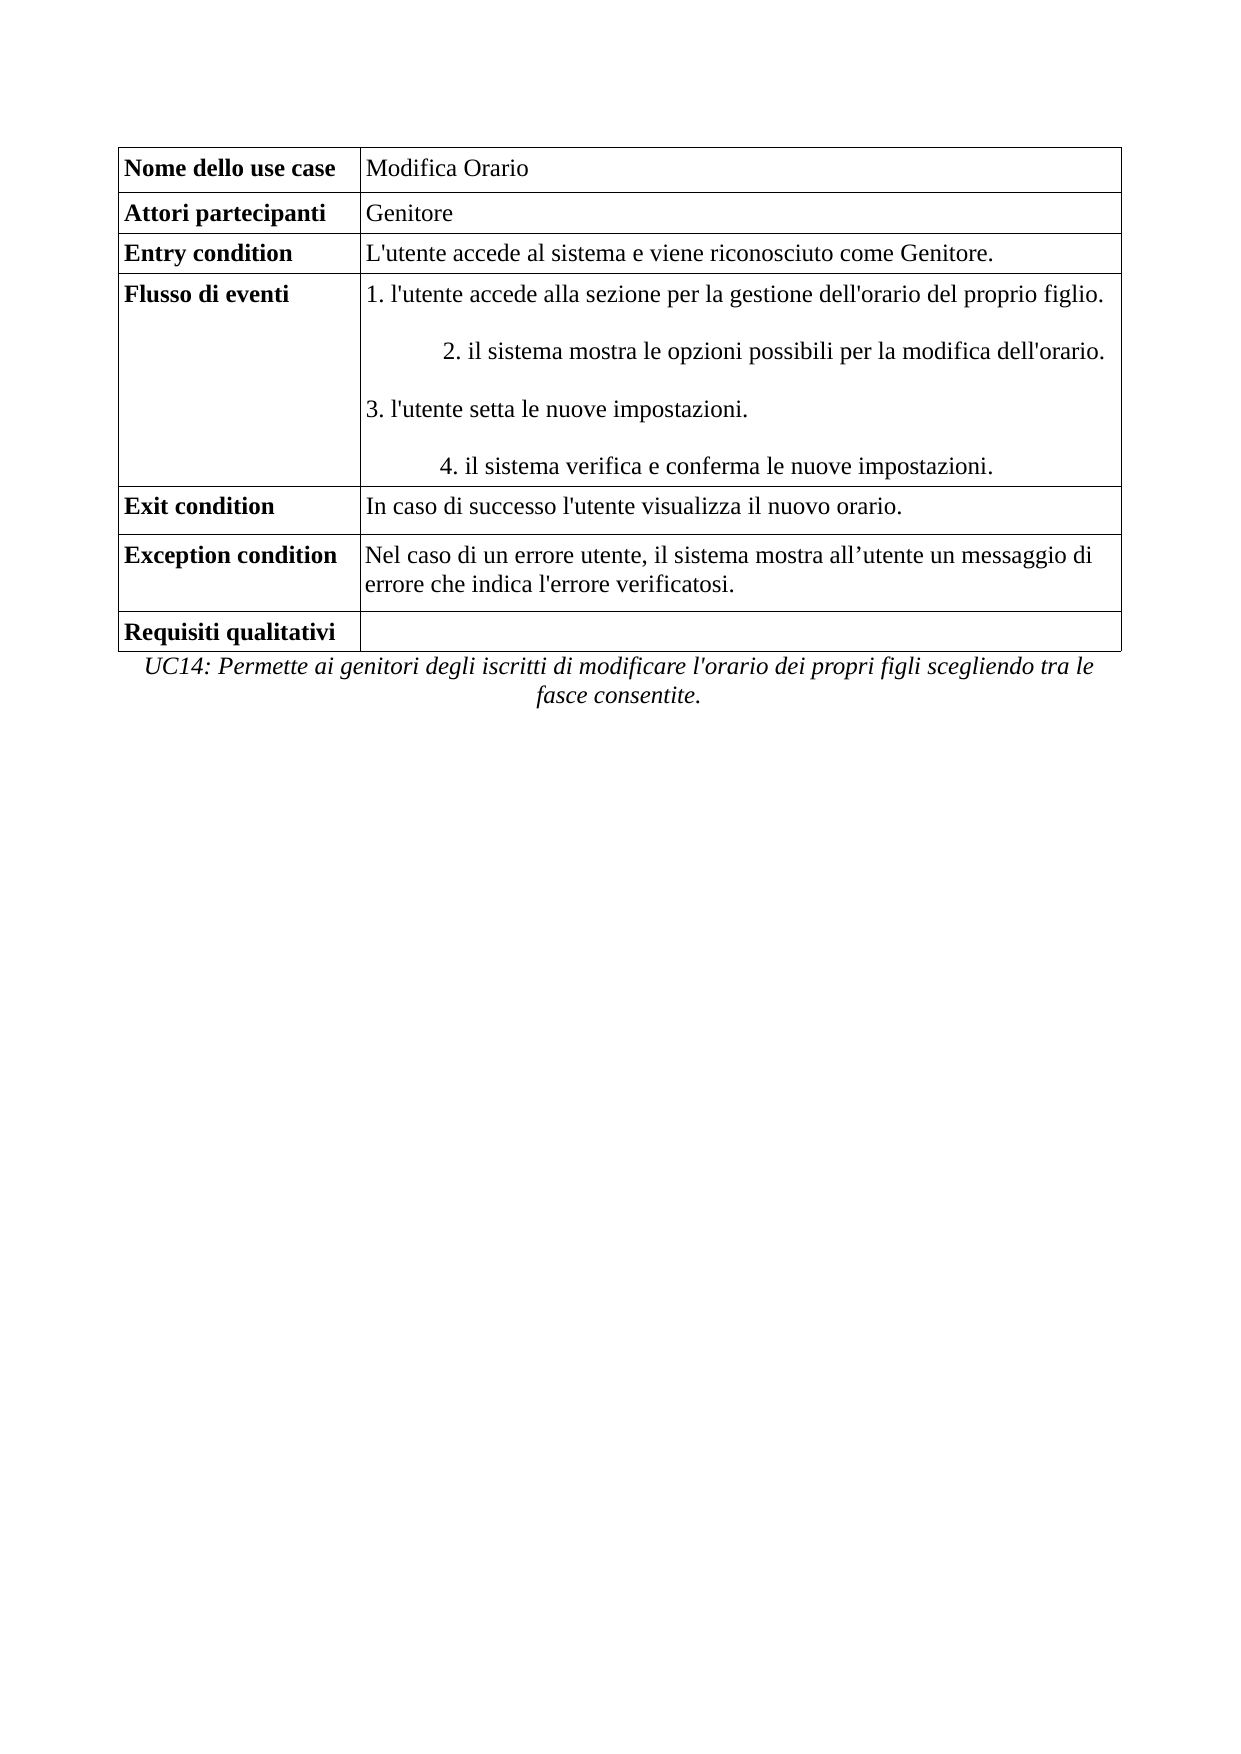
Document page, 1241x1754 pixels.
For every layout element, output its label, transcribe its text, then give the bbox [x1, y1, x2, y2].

table_cell [361, 612, 1121, 651]
text UC14: Permette ai genitori degli iscritti di modificare l'orario dei propri figli scegliendo tra le fasce consentite. [118, 651, 1122, 709]
table_cell L'utente accede al sistema e viene riconosciuto come Genitore. [361, 234, 1121, 273]
table_cell Requisiti qualitativi [119, 612, 360, 651]
table_cell 1. l'utente accede alla sezione per la gestione dell'orario del proprio figlio. 2. il sistema mostra le opzioni possibili per la modifica dell'orario. 3. l'utente setta le nuove impostazioni. 4. il sistema verifica e conferma le nuove impostazioni. [361, 274, 1121, 486]
table_cell Flusso di eventi [119, 274, 360, 486]
table_cell Nel caso di un errore utente, il sistema mostra all’utente un messaggio di errore che indica l'errore verificatosi. [361, 535, 1121, 611]
table_cell Exception condition [119, 535, 360, 611]
table_cell Genitore [361, 193, 1121, 232]
table_header Nome dello use case [119, 148, 360, 192]
table_header Modifica Orario [361, 148, 1121, 192]
table_cell Attori partecipanti [119, 193, 360, 232]
table_cell In caso di successo l'utente visualizza il nuovo orario. [361, 487, 1121, 534]
table_cell Entry condition [119, 234, 360, 273]
table_cell Exit condition [119, 487, 360, 534]
